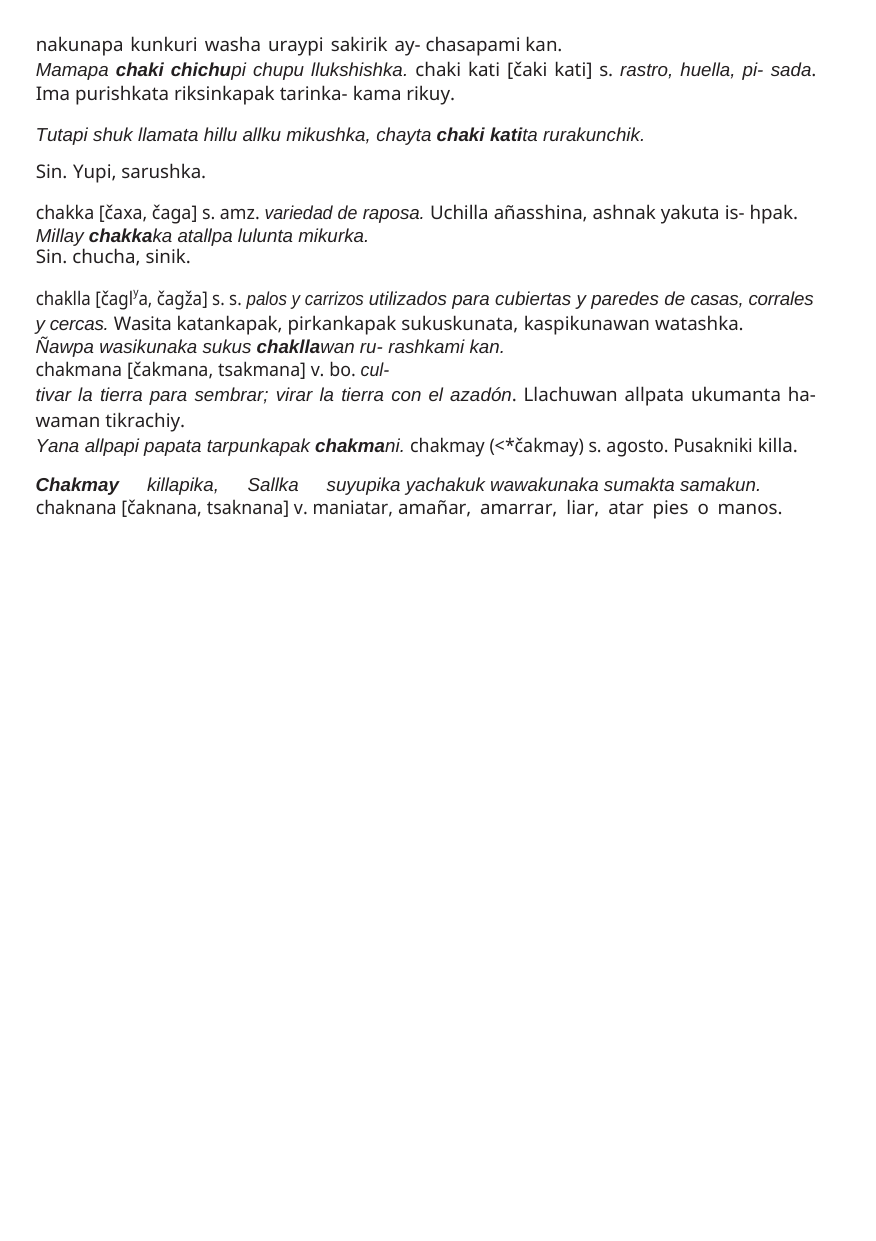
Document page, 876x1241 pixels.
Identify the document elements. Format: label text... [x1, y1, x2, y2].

text Mamapa chaki chichupi chupu llukshishka. chaki kati [čaki kati] s. rastro, huella, pi- sada. Ima purishkata riksinkapak tarinka- kama rikuy. [36, 57, 816, 106]
text Sin. chucha, sinik. [36, 247, 856, 267]
text chaklla [čaglya, čagža] s. s. palos y carrizos utilizados para cubiertas y paredes de casas, corrales y cercas. Wasita katankapak, pirkankapak sukuskunata, kaspikunawan watashka. [35, 284, 816, 336]
text Millay chakkaka atallpa lulunta mikurka. [36, 225, 856, 247]
text tivar la tierra para sembrar; virar la tierra con el azadón. Llachuwan allpata ukumanta ha- waman tikrachiy. [35, 381, 816, 432]
text Sin. Yupi, sarushka. [36, 162, 856, 183]
text Chakmay killapika, Sallka suyupika yachakuk wawakunaka sumakta samakun. chaknana [čaknana, tsaknana] v. maniatar, amañar, amarrar, liar, atar pies o manos. [35, 475, 816, 520]
text Yana allpapi papata tarpunkapak chakmani. chakmay (<*čakmay) s. agosto. Pusakniki killa. [35, 433, 816, 457]
text chakka [čaxa, čaga] s. amz. variedad de raposa. Uchilla añasshina, ashnak yakuta is- hpak. [36, 199, 816, 225]
text Ñawpa wasikunaka sukus chakllawan ru- rashkami kan. [35, 336, 816, 357]
text chakmana [čakmana, tsakmana] v. bo. cul- [35, 358, 856, 381]
text nakunapa kunkuri washa uraypi sakirik ay- chasapami kan. [36, 31, 856, 57]
text Tutapi shuk llamata hillu allku mikushka, chayta chaki katita rurakunchik. [35, 124, 816, 145]
